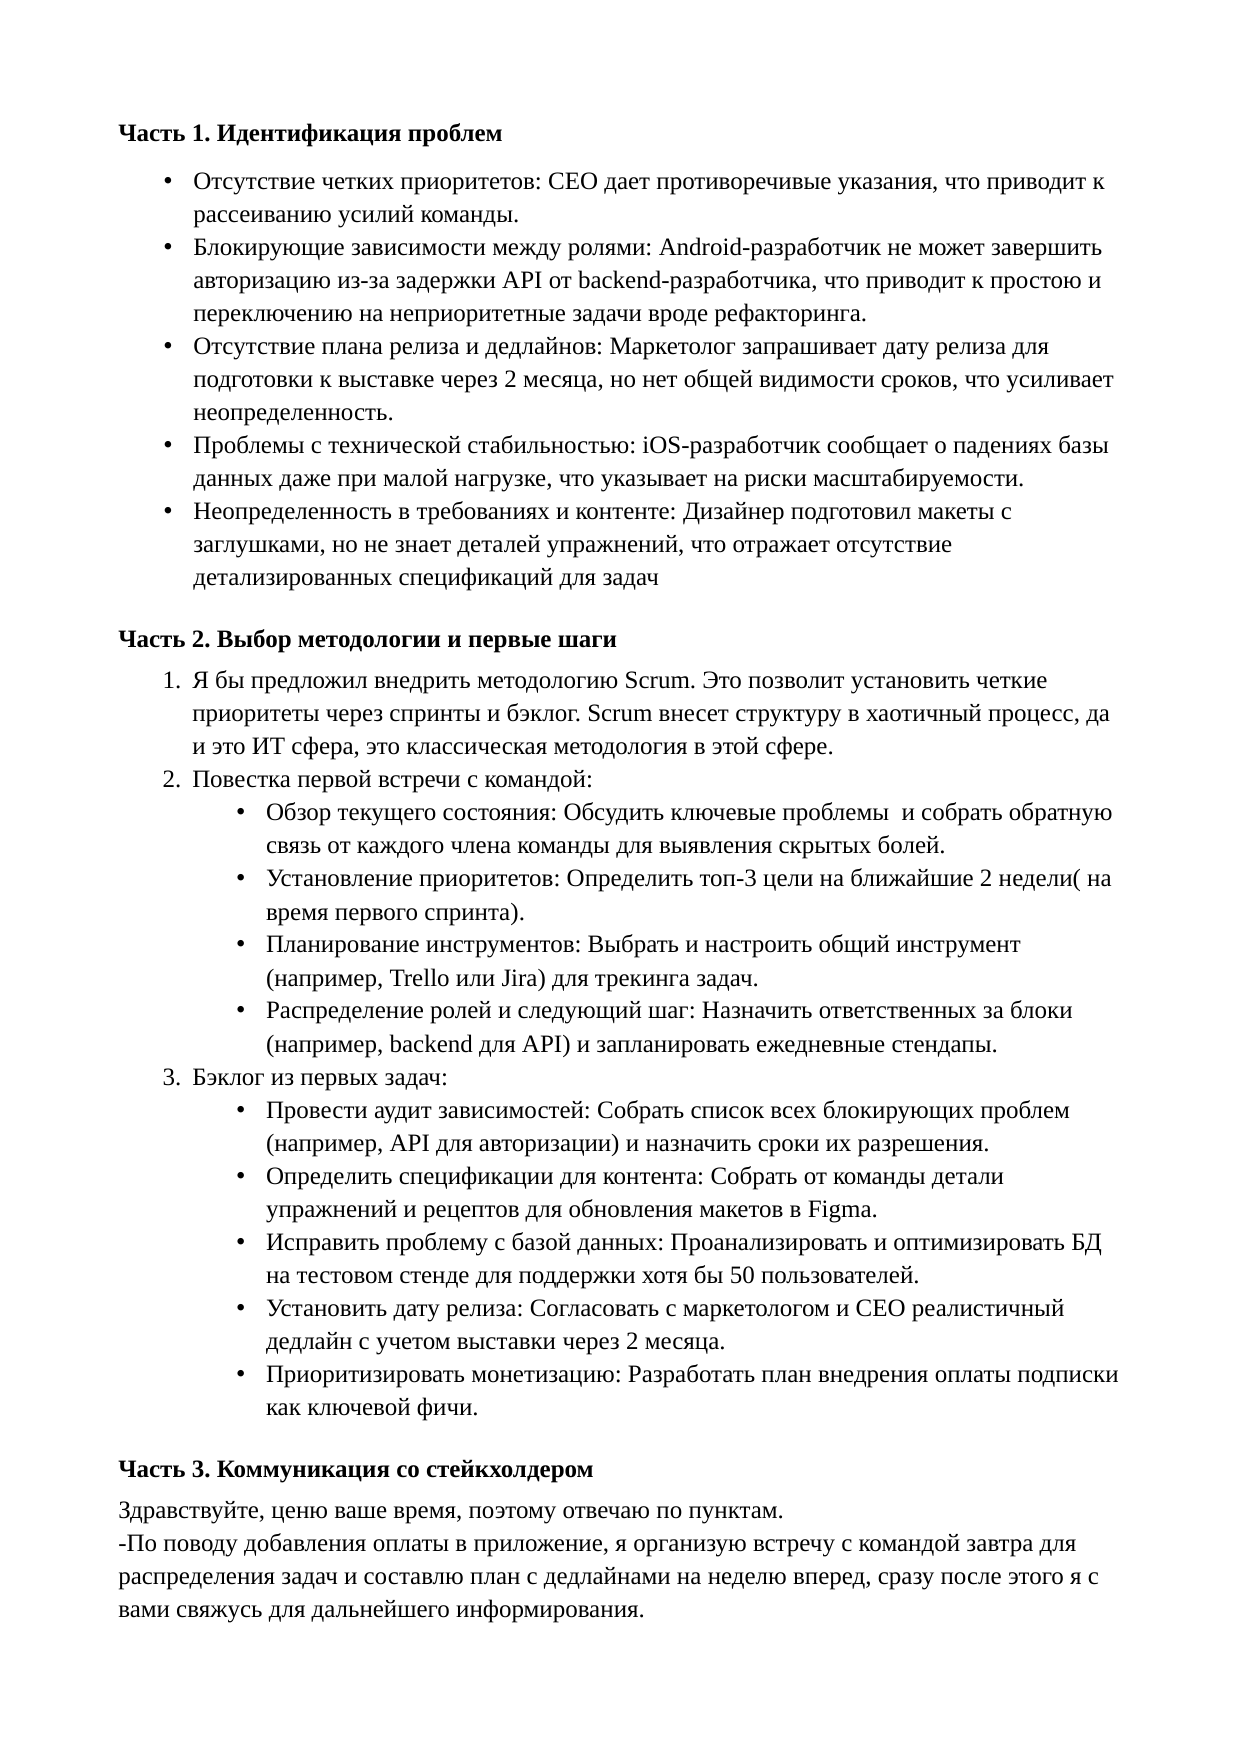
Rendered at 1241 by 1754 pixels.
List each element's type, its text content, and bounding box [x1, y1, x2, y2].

list Отсутствие четких приоритетов: CEO дает противоречивые указания, что приводит к рассеиванию усилий команды. [164, 166, 1122, 227]
list Планирование инструментов: Выбрать и настроить общий инструмент (например, Trello или Jira) для трекинга задач. [236, 929, 1122, 991]
list Повестка первой встречи с командой: [162, 764, 1122, 793]
list Распределение ролей и следующий шаг: Назначить ответственных за блоки (например, backend для API) и запланировать ежедневные стендапы. [236, 996, 1122, 1057]
list Я бы предложил внедрить методологию Scrum. Это позволит установить четкие приоритеты через спринты и бэклог. Scrum внесет структуру в хаотичный процесс, да и это ИТ сфера, это классическая методология в этой сфере. [162, 665, 1122, 760]
text Часть 1. Идентификация проблем [118, 118, 1122, 147]
text Здравствуйте, ценю ваше время, поэтому отвечаю по пунктам. -По поводу добавления оплаты в приложение, я организую встречу с командой завтра для распределения задач и составлю план с дедлайнами на неделю вперед, сразу после этого я с вами свяжусь для дальнейшего информирования. [118, 1495, 1122, 1623]
list Определить спецификации для контента: Собрать от команды детали упражнений и рецептов для обновления макетов в Figma. [236, 1161, 1122, 1222]
list Установить дату релиза: Согласовать с маркетологом и CEO реалистичный дедлайн с учетом выставки через 2 месяца. [236, 1293, 1122, 1354]
list Приоритизировать монетизацию: Разработать план внедрения оплаты подписки как ключевой фичи. [236, 1359, 1122, 1421]
list Блокирующие зависимости между ролями: Android-разработчик не может завершить авторизацию из-за задержки API от backend-разработчика, что приводит к простою и переключению на неприоритетные задачи вроде рефакторинга. [164, 232, 1122, 327]
subtitle Часть 3. Коммуникация со стейкхолдером [118, 1454, 1122, 1483]
subtitle Часть 2. Выбор методологии и первые шаги [118, 624, 1122, 653]
list Исправить проблему с базой данных: Проанализировать и оптимизировать БД на тестовом стенде для поддержки хотя бы 50 пользователей. [236, 1227, 1122, 1288]
list Обзор текущего состояния: Обсудить ключевые проблемы и собрать обратную связь от каждого члена команды для выявления скрытых болей. [236, 797, 1122, 859]
list Отсутствие плана релиза и дедлайнов: Маркетолог запрашивает дату релиза для подготовки к выставке через 2 месяца, но нет общей видимости сроков, что усиливает неопределенность. [164, 331, 1122, 426]
list Бэклог из первых задач: [162, 1062, 1122, 1090]
list Установление приоритетов: Определить топ-3 цели на ближайшие 2 недели( на время первого спринта). [236, 863, 1122, 925]
list Неопределенность в требованиях и контенте: Дизайнер подготовил макеты с заглушками, но не знает деталей упражнений, что отражает отсутствие детализированных спецификаций для задач [164, 496, 1122, 591]
list Проблемы с технической стабильностью: iOS-разработчик сообщает о падениях базы данных даже при малой нагрузке, что указывает на риски масштабируемости. [164, 430, 1122, 492]
list Провести аудит зависимостей: Собрать список всех блокирующих проблем (например, API для авторизации) и назначить сроки их разрешения. [236, 1095, 1122, 1156]
